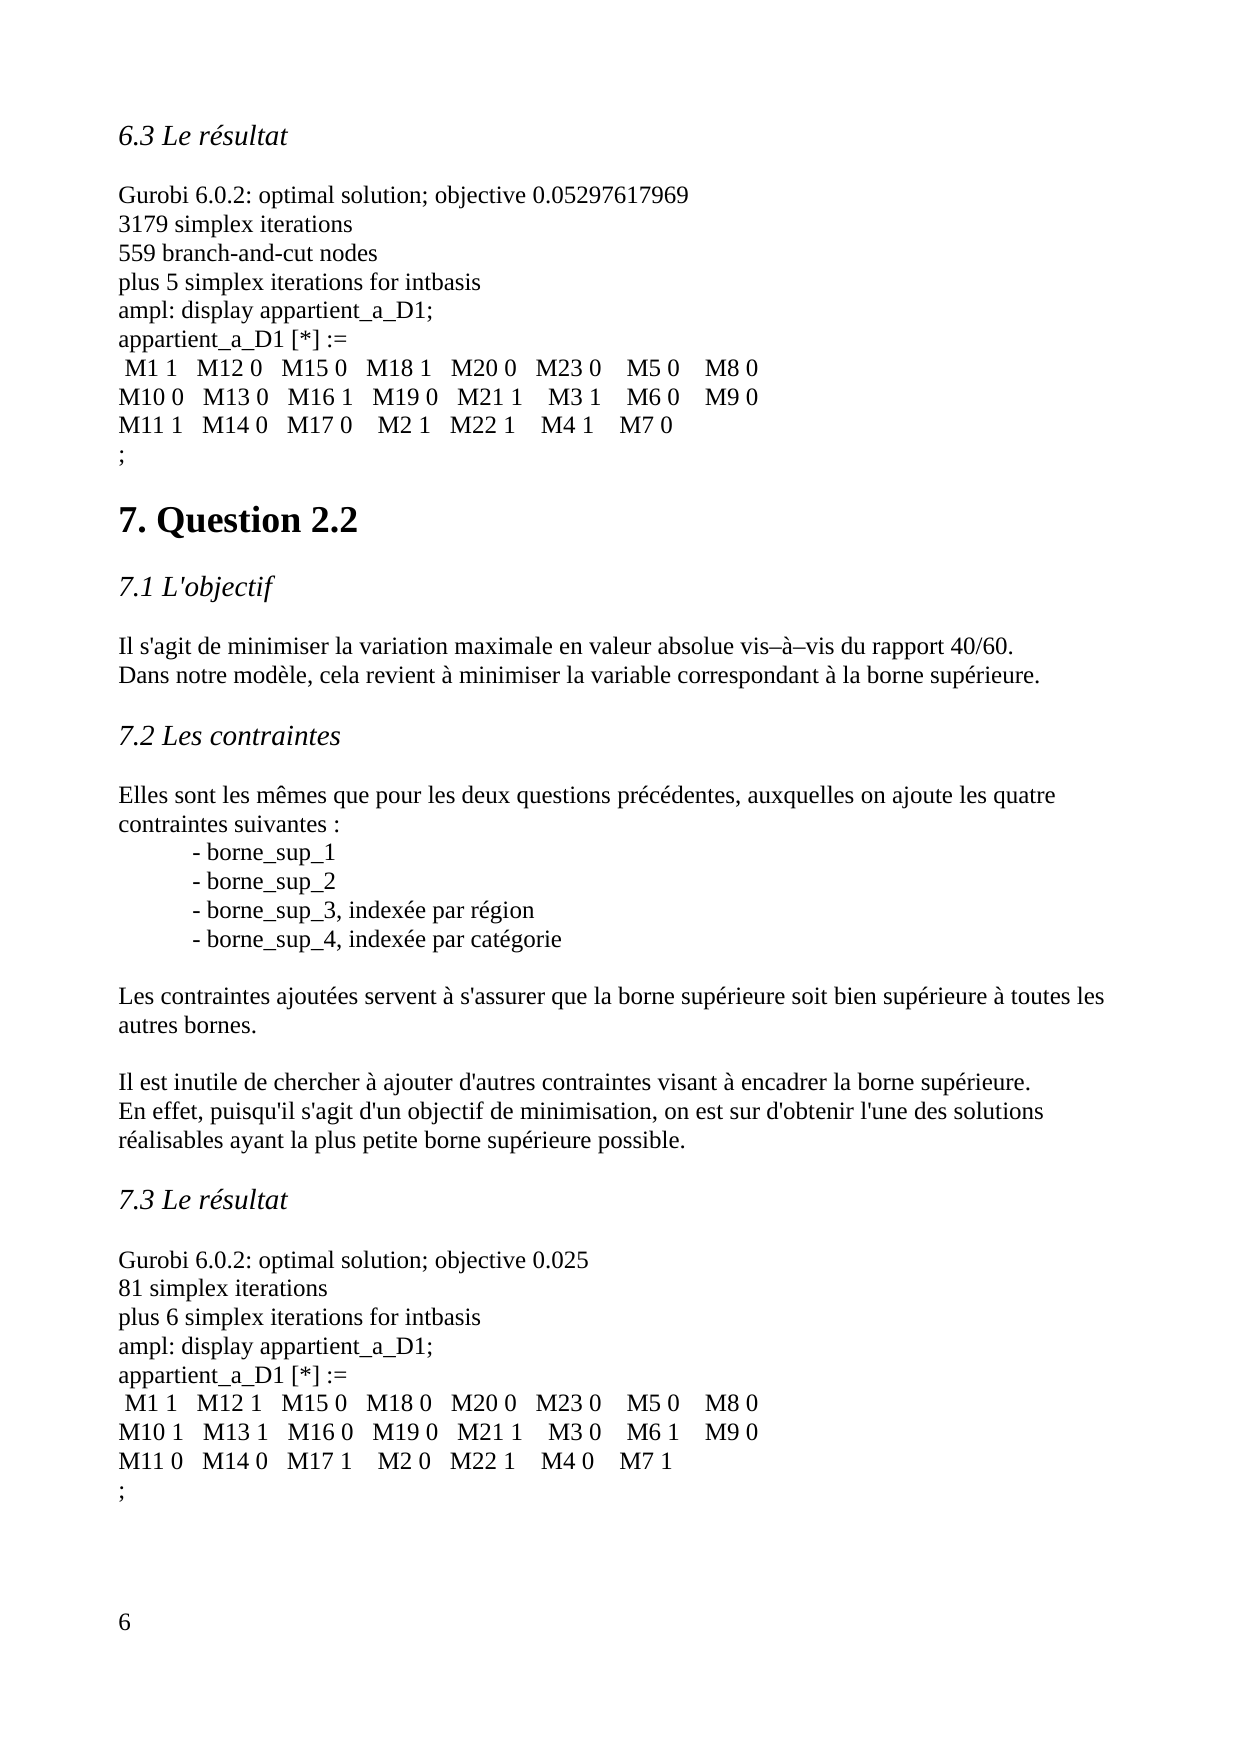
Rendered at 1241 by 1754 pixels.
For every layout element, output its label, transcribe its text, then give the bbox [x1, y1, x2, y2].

subtitle 7. Question 2.2 [118, 497, 1122, 540]
text Elles sont les mêmes que pour les deux questions précédentes, auxquelles on ajoute les quatre contraintes suivantes : [118, 780, 1122, 837]
text - borne_sup_4, indexée par catégorie [118, 924, 1122, 952]
text Les contraintes ajoutées servent à s'assurer que la borne supérieure soit bien supérieure à toutes les autres bornes. [118, 981, 1122, 1039]
text Il s'agit de minimiser la variation maximale en valeur absolue vis–à–vis du rapport 40/60. [118, 631, 1122, 660]
subtitle 7.1 L'objectif [118, 569, 1122, 603]
text Gurobi 6.0.2: optimal solution; objective 0.05297617969 3179 simplex iterations 559 branch-and-cut nodes plus 5 simplex iterations for intbasis ampl: display appartient_a_D1; appartient_a_D1 [*] := M1 1 M12 0 M15 0 M18 1 M20 0 M23 0 M5 0 M8 0 M10 0 M13 0 M16 1 M19 0 M21 1 M3 1 M6 0 M9 0 M11 1 M14 0 M17 0 M2 1 M22 1 M4 1 M7 0 ; [118, 180, 1122, 468]
text - borne_sup_3, indexée par région [118, 895, 1122, 924]
subtitle 7.2 Les contraintes [118, 718, 1122, 751]
text Gurobi 6.0.2: optimal solution; objective 0.025 81 simplex iterations plus 6 simplex iterations for intbasis ampl: display appartient_a_D1; appartient_a_D1 [*] := M1 1 M12 1 M15 0 M18 0 M20 0 M23 0 M5 0 M8 0 M10 1 M13 1 M16 0 M19 0 M21 1 M3 0 M6 1 M9 0 M11 0 M14 0 M17 1 M2 0 M22 1 M4 0 M7 1 ; [118, 1245, 1122, 1503]
text En effet, puisqu'il s'agit d'un objectif de minimisation, on est sur d'obtenir l'une des solutions réalisables ayant la plus petite borne supérieure possible. [118, 1096, 1122, 1154]
text - borne_sup_2 [118, 866, 1122, 895]
text - borne_sup_1 [118, 837, 1122, 866]
subtitle 6.3 Le résultat [118, 118, 1122, 152]
text Dans notre modèle, cela revient à minimiser la variable correspondant à la borne supérieure. [118, 660, 1122, 689]
text Il est inutile de chercher à ajouter d'autres contraintes visant à encadrer la borne supérieure. [118, 1067, 1122, 1096]
subtitle 7.3 Le résultat [118, 1182, 1122, 1216]
